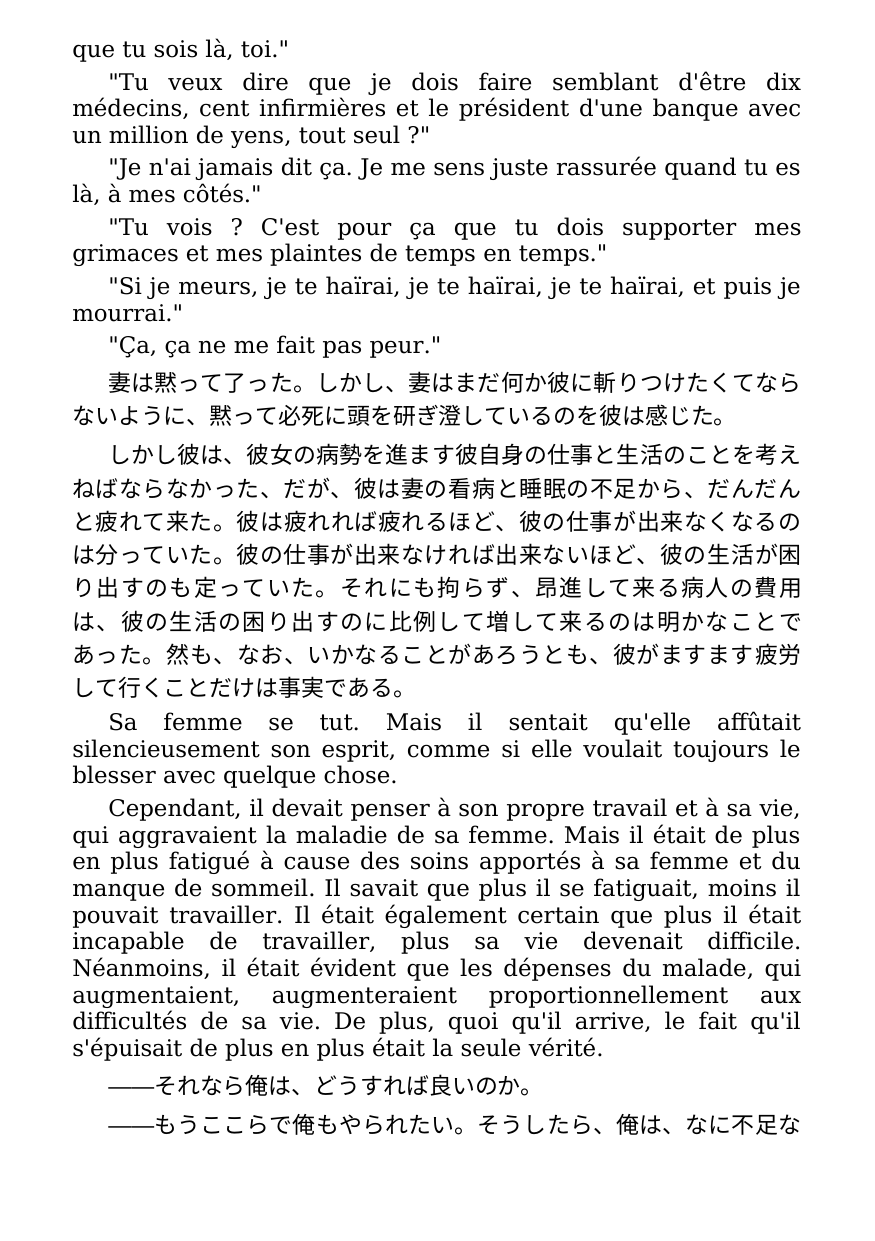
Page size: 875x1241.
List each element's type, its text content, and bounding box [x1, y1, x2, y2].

text 妻は黙って了った。しかし、妻はまだ何か彼に斬りつけたくてならないように、黙って必死に頭を研ぎ澄しているのを彼は感じた。 [72, 365, 802, 431]
text ――もうここらで俺もやられたい。そうしたら、俺は、なに不足な [72, 1107, 802, 1140]
text "Je n'ai jamais dit ça. Je me sens juste rassurée quand tu es là, à mes côtés." [72, 154, 802, 208]
text "Ça, ça ne me fait pas peur." [72, 332, 802, 359]
text Sa femme se tut. Mais il sentait qu'elle affûtait silencieusement son esprit, comme si elle voulait toujours le blesser avec quelque chose. [72, 709, 802, 789]
text Cependant, il devait penser à son propre travail et à sa vie, qui aggravaient la maladie de sa femme. Mais il était de plus en plus fatigué à cause des soins apportés à sa femme et du manque de sommeil. Il savait que plus il se fatiguait, moins il pouvait travailler. Il était également certain que plus il était incapable de travailler, plus sa vie devenait difficile. Néanmoins, il était évident que les dépenses du malade, qui augmentaient, augmenteraient proportionnellement aux difficultés de sa vie. De plus, quoi qu'il arrive, le fait qu'il s'épuisait de plus en plus était la seule vérité. [72, 795, 802, 1062]
text ――それなら俺は、どうすれば良いのか。 [72, 1068, 802, 1101]
text que tu sois là, toi." [72, 36, 802, 63]
text "Tu veux dire que je dois faire semblant d'être dix médecins, cent infirmières et le président d'une banque avec un million de yens, tout seul ?" [72, 69, 802, 149]
text しかし彼は、彼女の病勢を進ます彼自身の仕事と生活のことを考えねばならなかった、だが、彼は妻の看病と睡眠の不足から、だんだんと疲れて来た。彼は疲れれば疲れるほど、彼の仕事が出来なくなるのは分っていた。彼の仕事が出来なければ出来ないほど、彼の生活が困り出すのも定っていた。それにも拘らず、昂進して来る病人の費用は、彼の生活の困り出すのに比例して増して来るのは明かなことであった。然も、なお、いかなることがあろうとも、彼がますます疲労して行くことだけは事実である。 [72, 437, 802, 703]
text "Tu vois ? C'est pour ça que tu dois supporter mes grimaces et mes plaintes de temps en temps." [72, 214, 802, 267]
text "Si je meurs, je te haïrai, je te haïrai, je te haïrai, et puis je mourrai." [72, 273, 802, 326]
